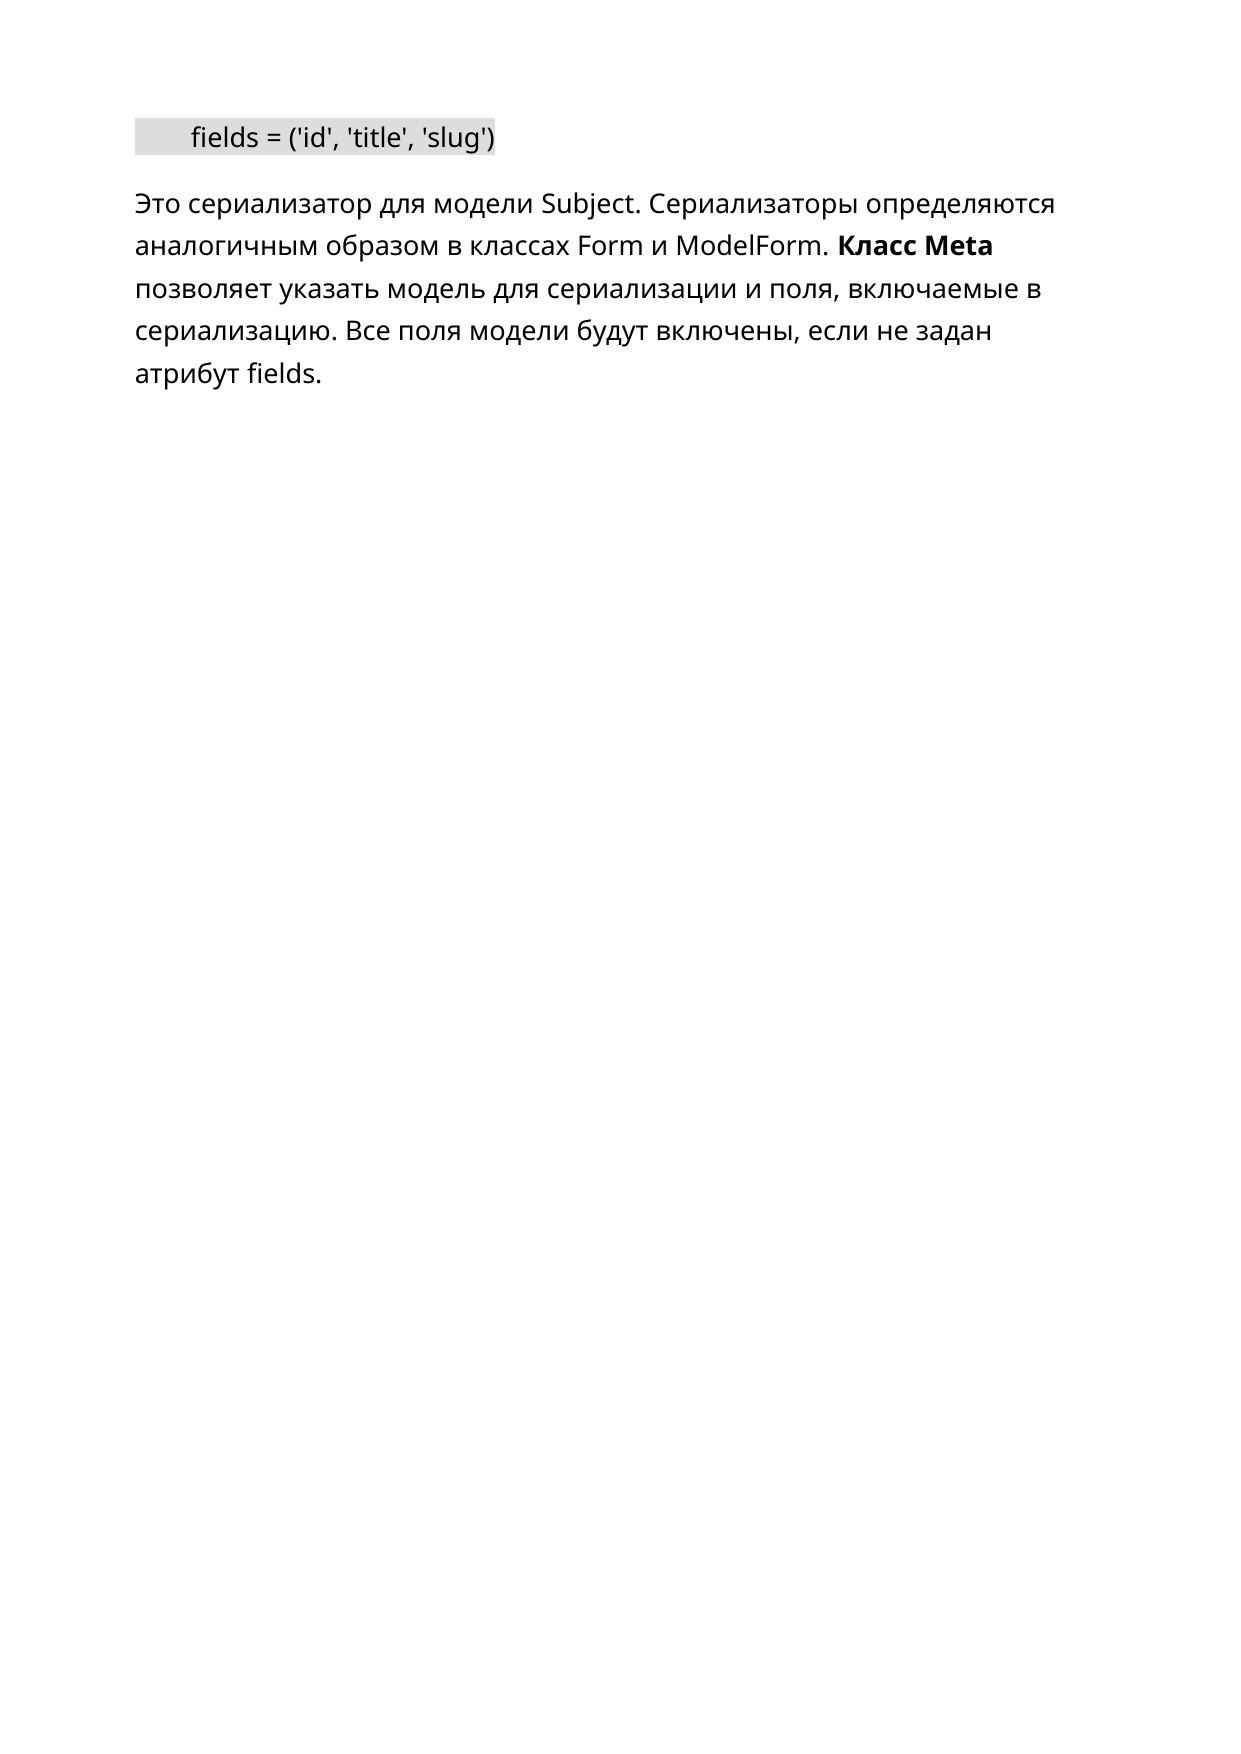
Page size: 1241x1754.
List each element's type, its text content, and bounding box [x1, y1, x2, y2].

text Это сериализатор для модели Subject. Сериализаторы определяются аналогичным образом в классах Form и ModelForm. Класс Meta позволяет указать модель для сериализации и поля, включаемые в сериализацию. Все поля модели будут включены, если не задан атрибут fields. [134, 184, 1121, 391]
text fields = ('id', 'title', 'slug') [134, 118, 1121, 155]
